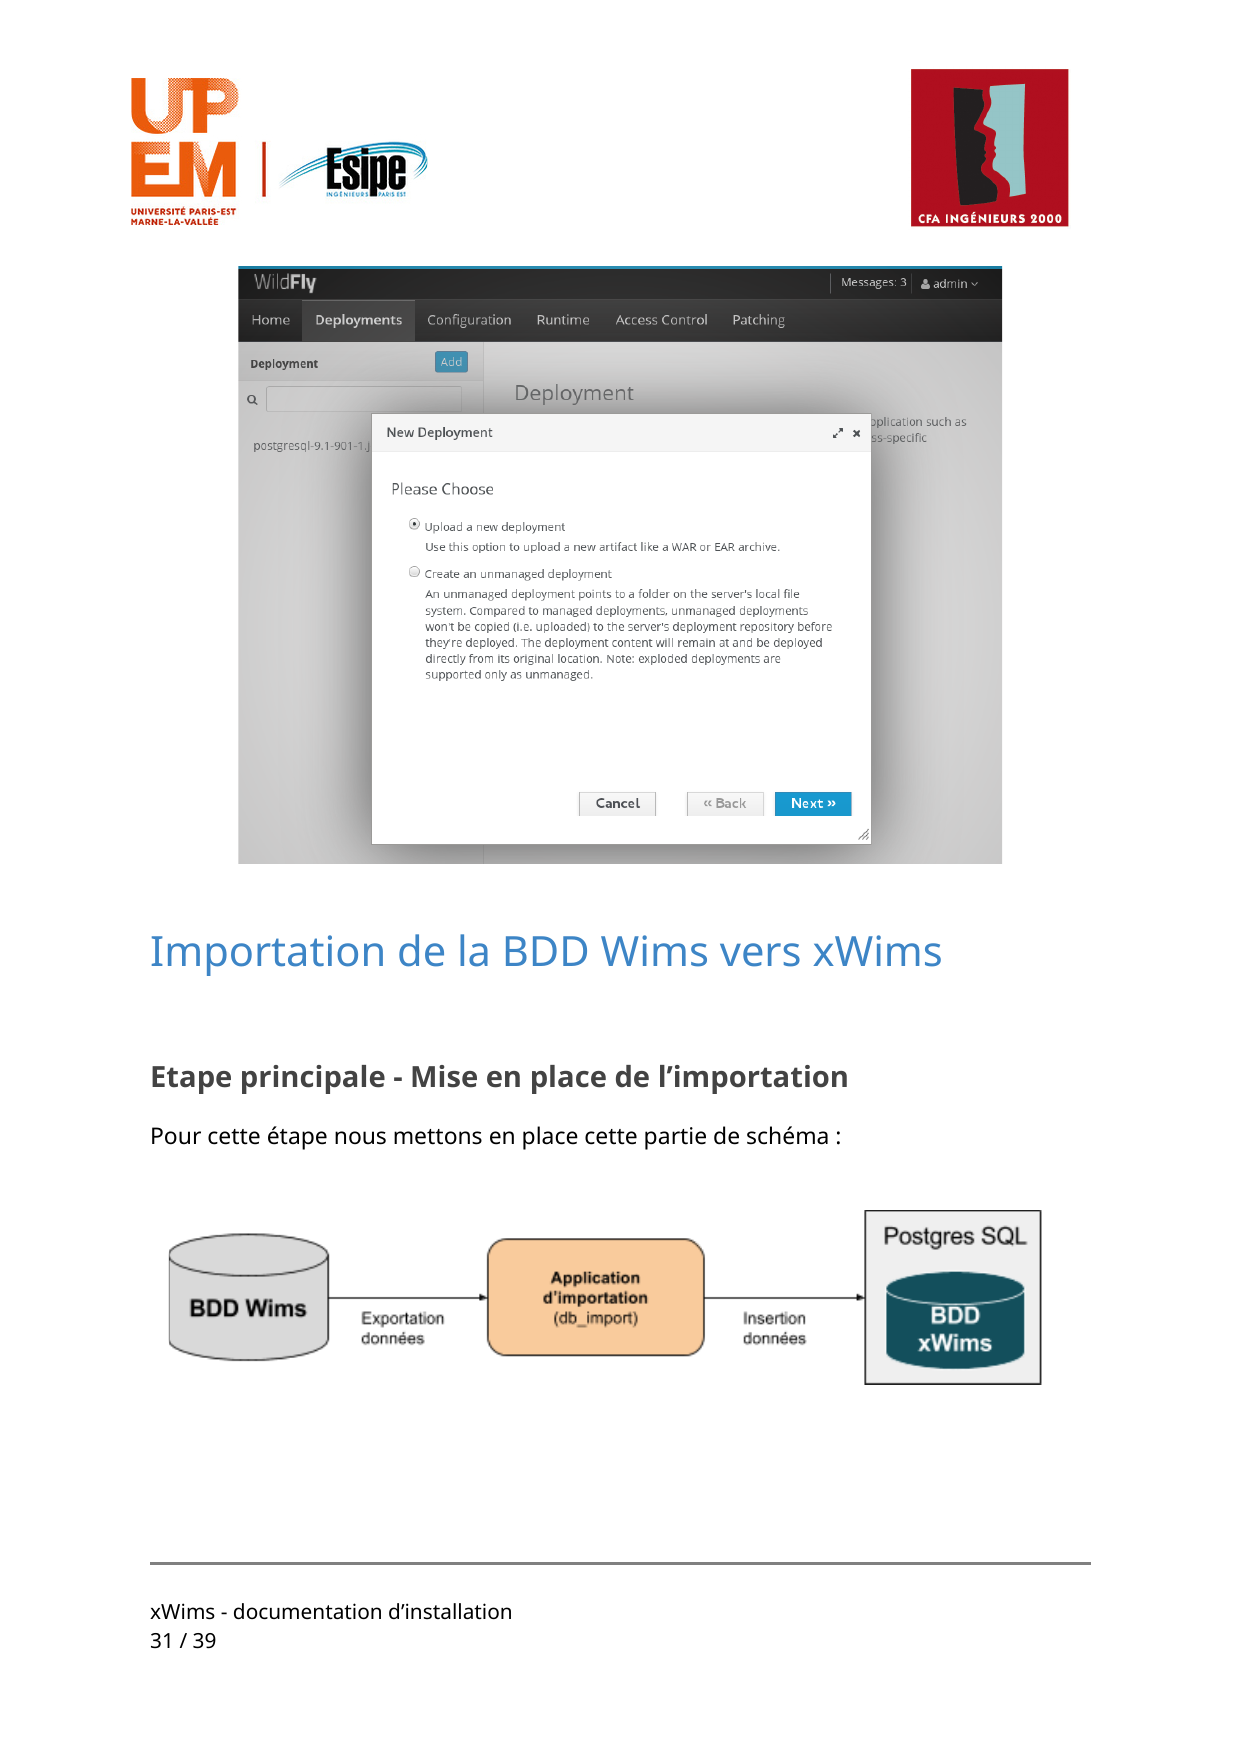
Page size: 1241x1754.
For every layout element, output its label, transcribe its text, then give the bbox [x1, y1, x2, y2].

picture [131, 78, 428, 225]
picture [238, 266, 1003, 864]
picture [168, 1210, 1109, 1385]
picture [907, 66, 1072, 230]
text Pour cette étape nous mettons en place cette partie de schéma : [150, 1120, 1091, 1151]
subtitle Importation de la BDD Wims vers xWims [150, 922, 1091, 979]
subtitle Etape principale - Mise en place de l’importation [150, 1057, 1091, 1096]
